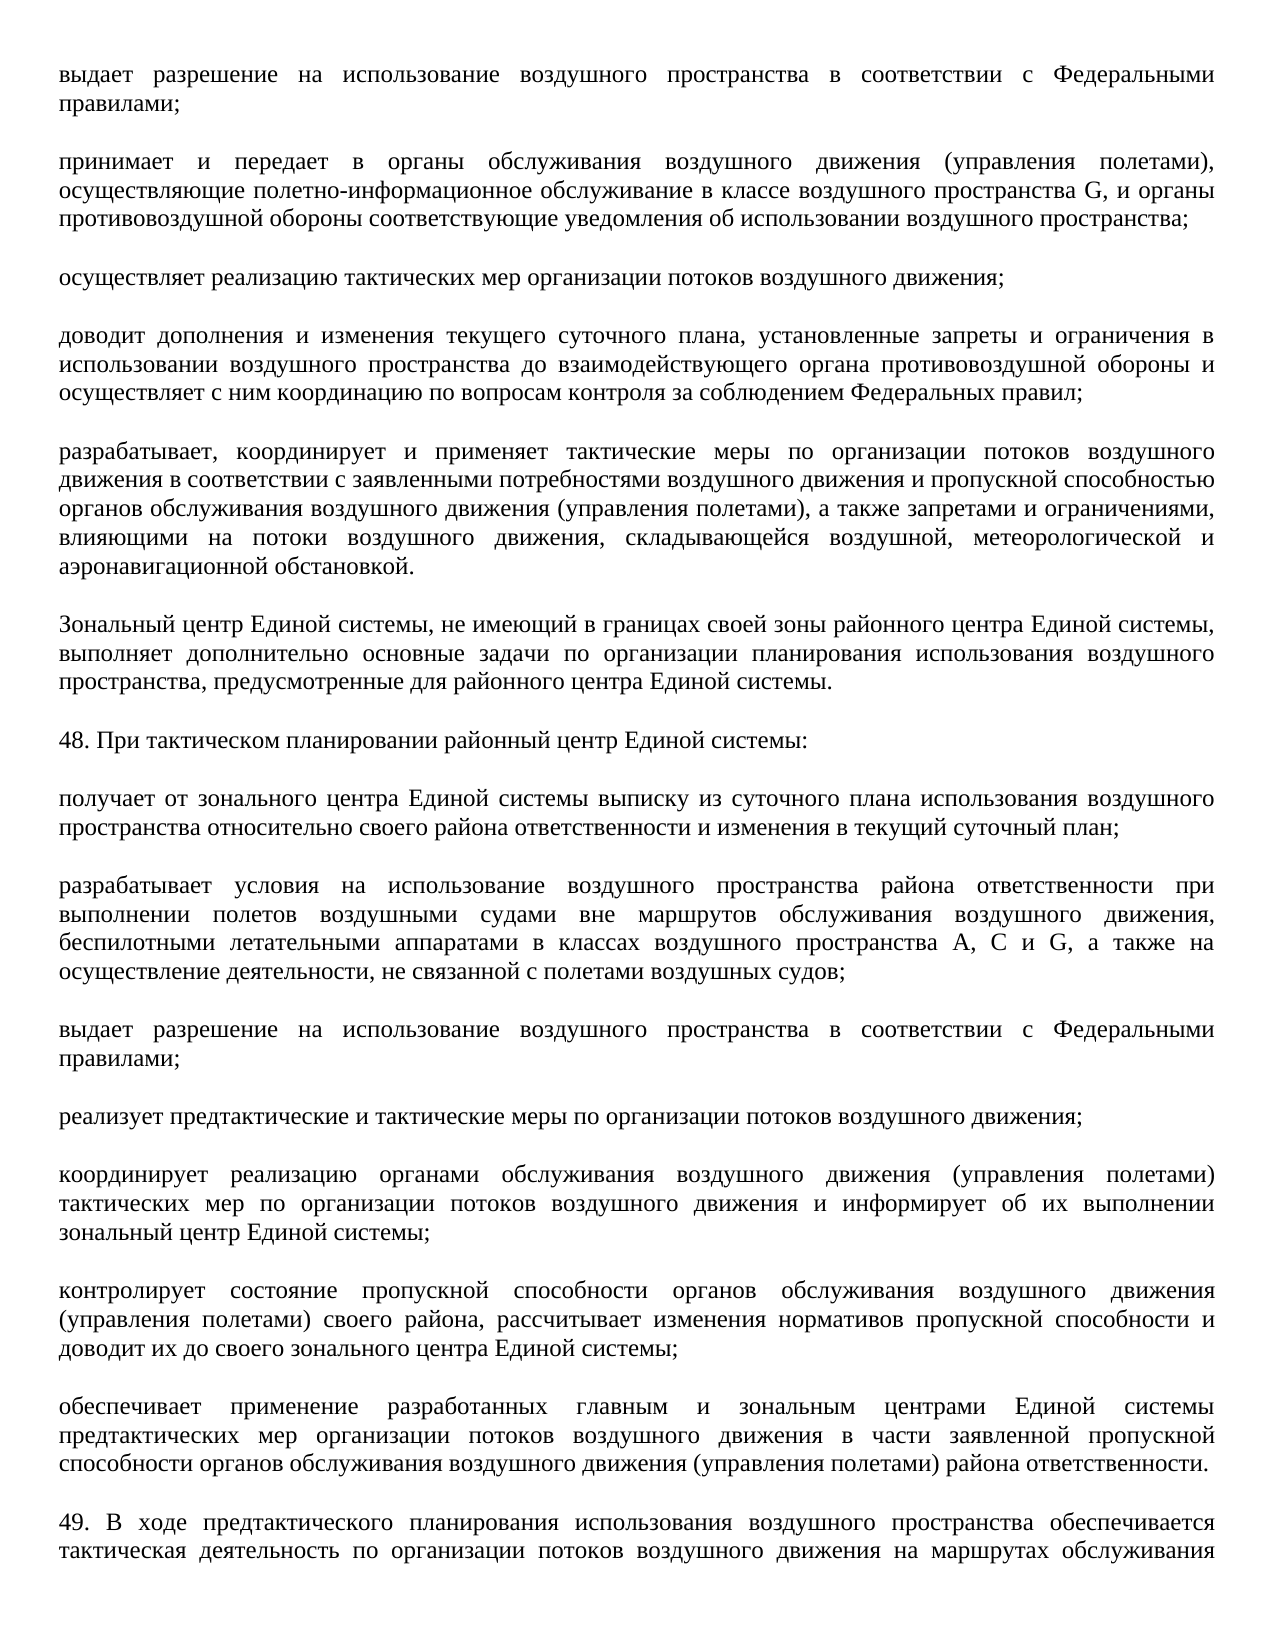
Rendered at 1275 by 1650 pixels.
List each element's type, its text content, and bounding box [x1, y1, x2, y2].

text выдает разрешение на использование воздушного пространства в соответствии с Федеральными правилами; [58, 1014, 1216, 1072]
text 49. В ходе предтактического планирования использования воздушного пространства обеспечивается тактическая деятельность по организации потоков воздушного движения на маршрутах обслуживания [58, 1507, 1216, 1564]
text доводит дополнения и изменения текущего суточного плана, установленные запреты и ограничения в использовании воздушного пространства до взаимодействующего органа противовоздушной обороны и осуществляет с ним координацию по вопросам контроля за соблюдением Федеральных правил; [58, 320, 1216, 406]
text принимает и передает в органы обслуживания воздушного движения (управления полетами), осуществляющие полетно-информационное обслуживание в классе воздушного пространства G, и органы противовоздушной обороны соответствующие уведомления об использовании воздушного пространства; [58, 146, 1216, 232]
text выдает разрешение на использование воздушного пространства в соответствии с Федеральными правилами; [58, 59, 1216, 117]
text реализует предтактические и тактические меры по организации потоков воздушного движения; [58, 1101, 1216, 1130]
text контролирует состояние пропускной способности органов обслуживания воздушного движения (управления полетами) своего района, рассчитывает изменения нормативов пропускной способности и доводит их до своего зонального центра Единой системы; [58, 1275, 1216, 1362]
text разрабатывает условия на использование воздушного пространства района ответственности при выполнении полетов воздушными судами вне маршрутов обслуживания воздушного движения, беспилотными летательными аппаратами в классах воздушного пространства А, С и G, а также на осуществление деятельности, не связанной с полетами воздушных судов; [58, 870, 1216, 985]
text координирует реализацию органами обслуживания воздушного движения (управления полетами) тактических мер по организации потоков воздушного движения и информирует об их выполнении зональный центр Единой системы; [58, 1159, 1216, 1246]
text получает от зонального центра Единой системы выписку из суточного плана использования воздушного пространства относительно своего района ответственности и изменения в текущий суточный план; [58, 783, 1216, 840]
text 48. При тактическом планировании районный центр Единой системы: [58, 725, 1216, 753]
text Зональный центр Единой системы, не имеющий в границах своей зоны районного центра Единой системы, выполняет дополнительно основные задачи по организации планирования использования воздушного пространства, предусмотренные для районного центра Единой системы. [58, 609, 1216, 695]
text разрабатывает, координирует и применяет тактические меры по организации потоков воздушного движения в соответствии с заявленными потребностями воздушного движения и пропускной способностью органов обслуживания воздушного движения (управления полетами), а также запретами и ограничениями, влияющими на потоки воздушного движения, складывающейся воздушной, метеорологической и аэронавигационной обстановкой. [58, 436, 1216, 579]
text осуществляет реализацию тактических мер организации потоков воздушного движения; [58, 262, 1216, 291]
text обеспечивает применение разработанных главным и зональным центрами Единой системы предтактических мер организации потоков воздушного движения в части заявленной пропускной способности органов обслуживания воздушного движения (управления полетами) района ответственности. [58, 1391, 1216, 1477]
